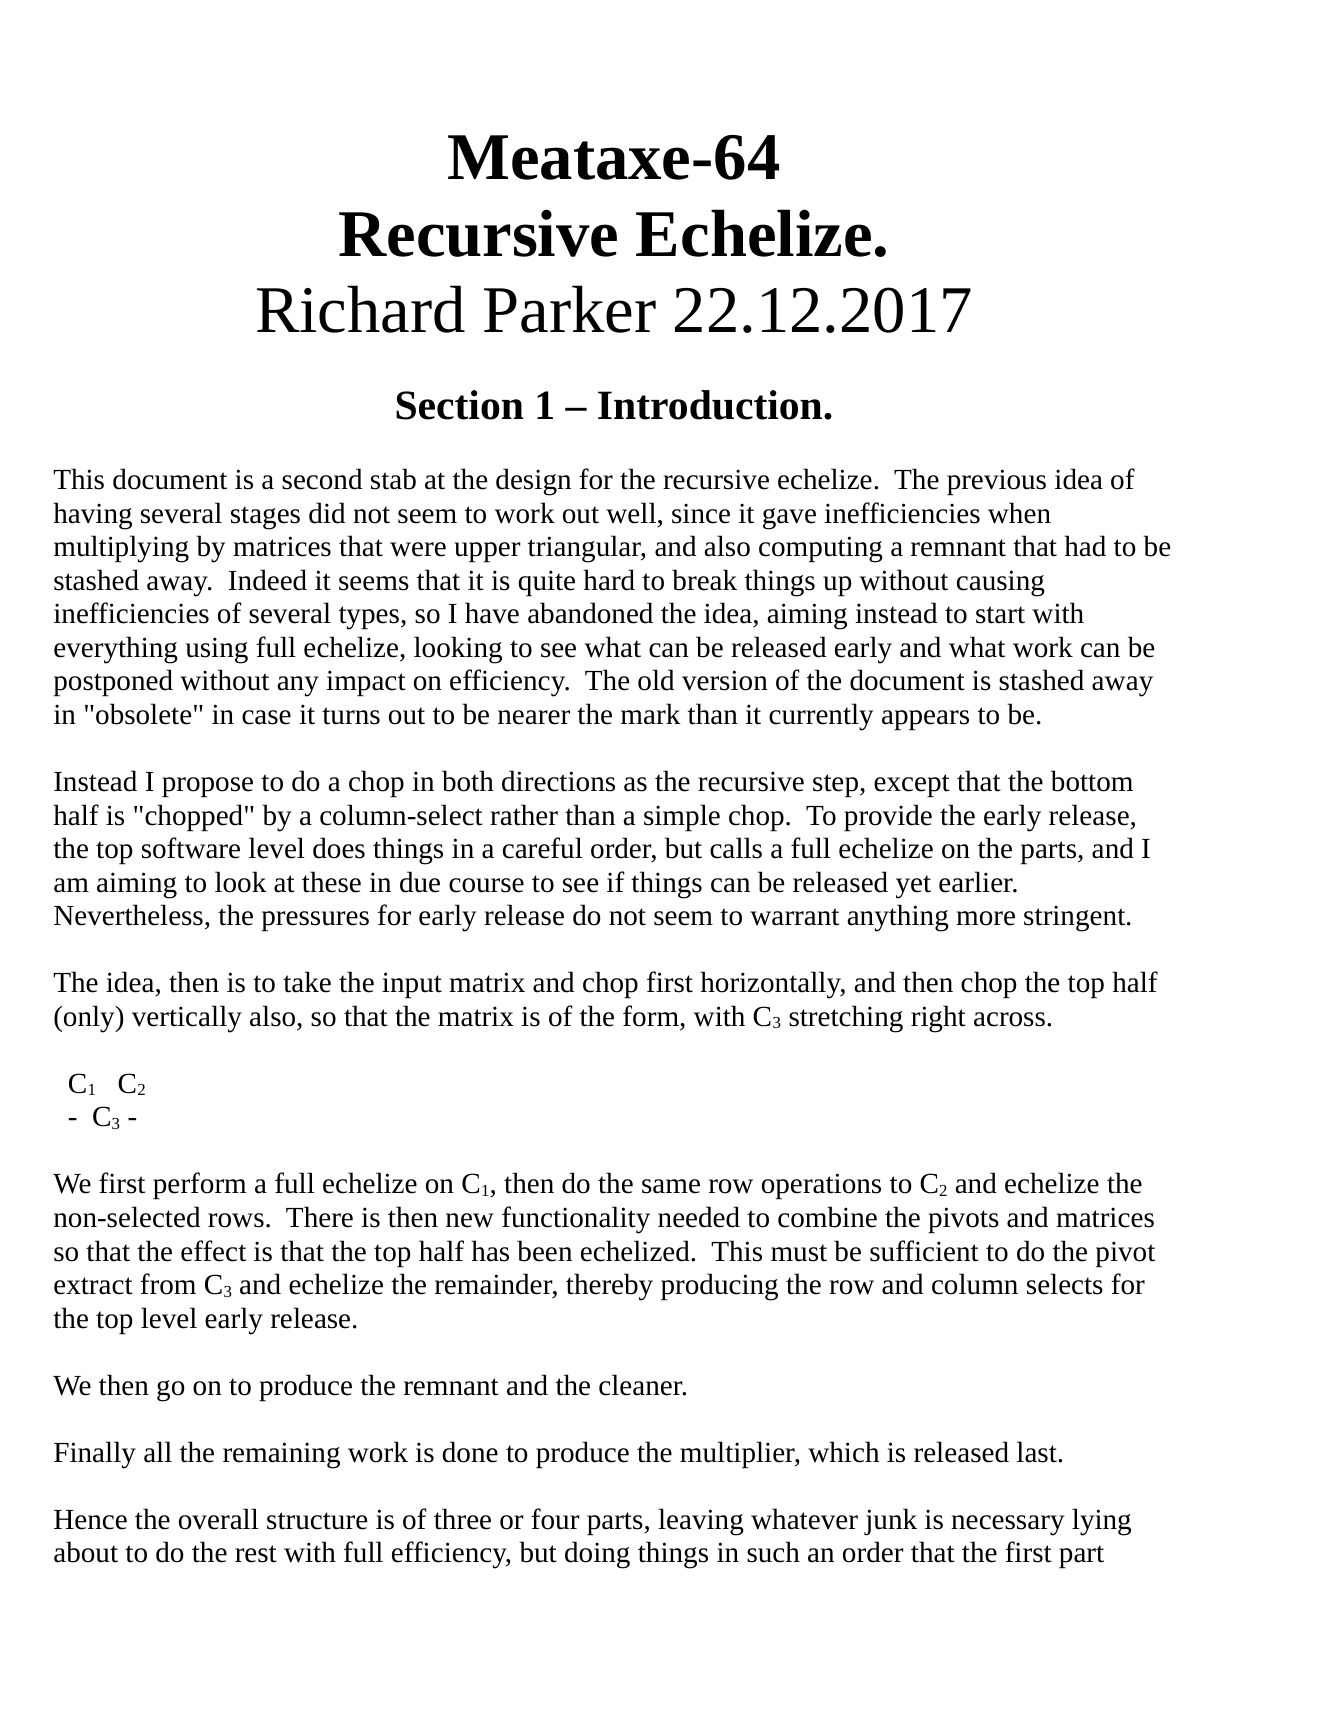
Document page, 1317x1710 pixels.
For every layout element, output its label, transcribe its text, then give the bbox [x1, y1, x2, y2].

text - C3 - [53, 1099, 1174, 1133]
text The idea, then is to take the input matrix and chop first horizontally, and then chop the top half (only) vertically also, so that the matrix is of the form, with C3 stretching right across. [53, 965, 1174, 1032]
text We first perform a full echelize on C1, then do the same row operations to C2 and echelize the non-selected rows. There is then new functionality needed to combine the pivots and matrices so that the effect is that the top half has been echelized. This must be sufficient to do the pivot extract from C3 and echelize the remainder, thereby producing the row and column selects for the top level early release. [53, 1167, 1174, 1334]
text Finally all the remaining work is done to produce the multiplier, which is released last. [53, 1435, 1174, 1468]
text Instead I propose to do a chop in both directions as the recursive step, except that the bottom half is "chopped" by a column-select rather than a simple chop. To provide the early release, the top software level does things in a careful order, but calls a full echelize on the parts, and I am aiming to look at these in due course to see if things can be released yet earlier. Nevertheless, the pressures for early release do not seem to warrant anything more stringent. [53, 764, 1174, 932]
text Hence the overall structure is of three or four parts, leaving whatever junk is necessary lying about to do the rest with full efficiency, but doing things in such an order that the first part [53, 1502, 1174, 1569]
text C1 C2 [53, 1066, 1174, 1099]
text Meataxe-64 [53, 117, 1174, 194]
text This document is a second stab at the design for the recursive echelize. The previous idea of having several stages did not seem to work out well, since it gave inefficiencies when multiplying by matrices that were upper triangular, and also computing a remnant that had to be stashed away. Indeed it seems that it is quite hard to break things up without causing inefficiencies of several types, so I have abandoned the idea, aiming instead to start with everything using full echelize, looking to see what can be released early and what work can be postponed without any impact on efficiency. The old version of the document is stashed away in "obsolete" in case it turns out to be nearer the mark than it currently appears to be. [53, 462, 1174, 731]
text We then go on to produce the remnant and the cleaner. [53, 1368, 1174, 1401]
text Recursive Echelize. [53, 194, 1174, 271]
text Richard Parker 22.12.2017 [53, 271, 1174, 347]
text Section 1 – Introduction. [53, 381, 1174, 429]
